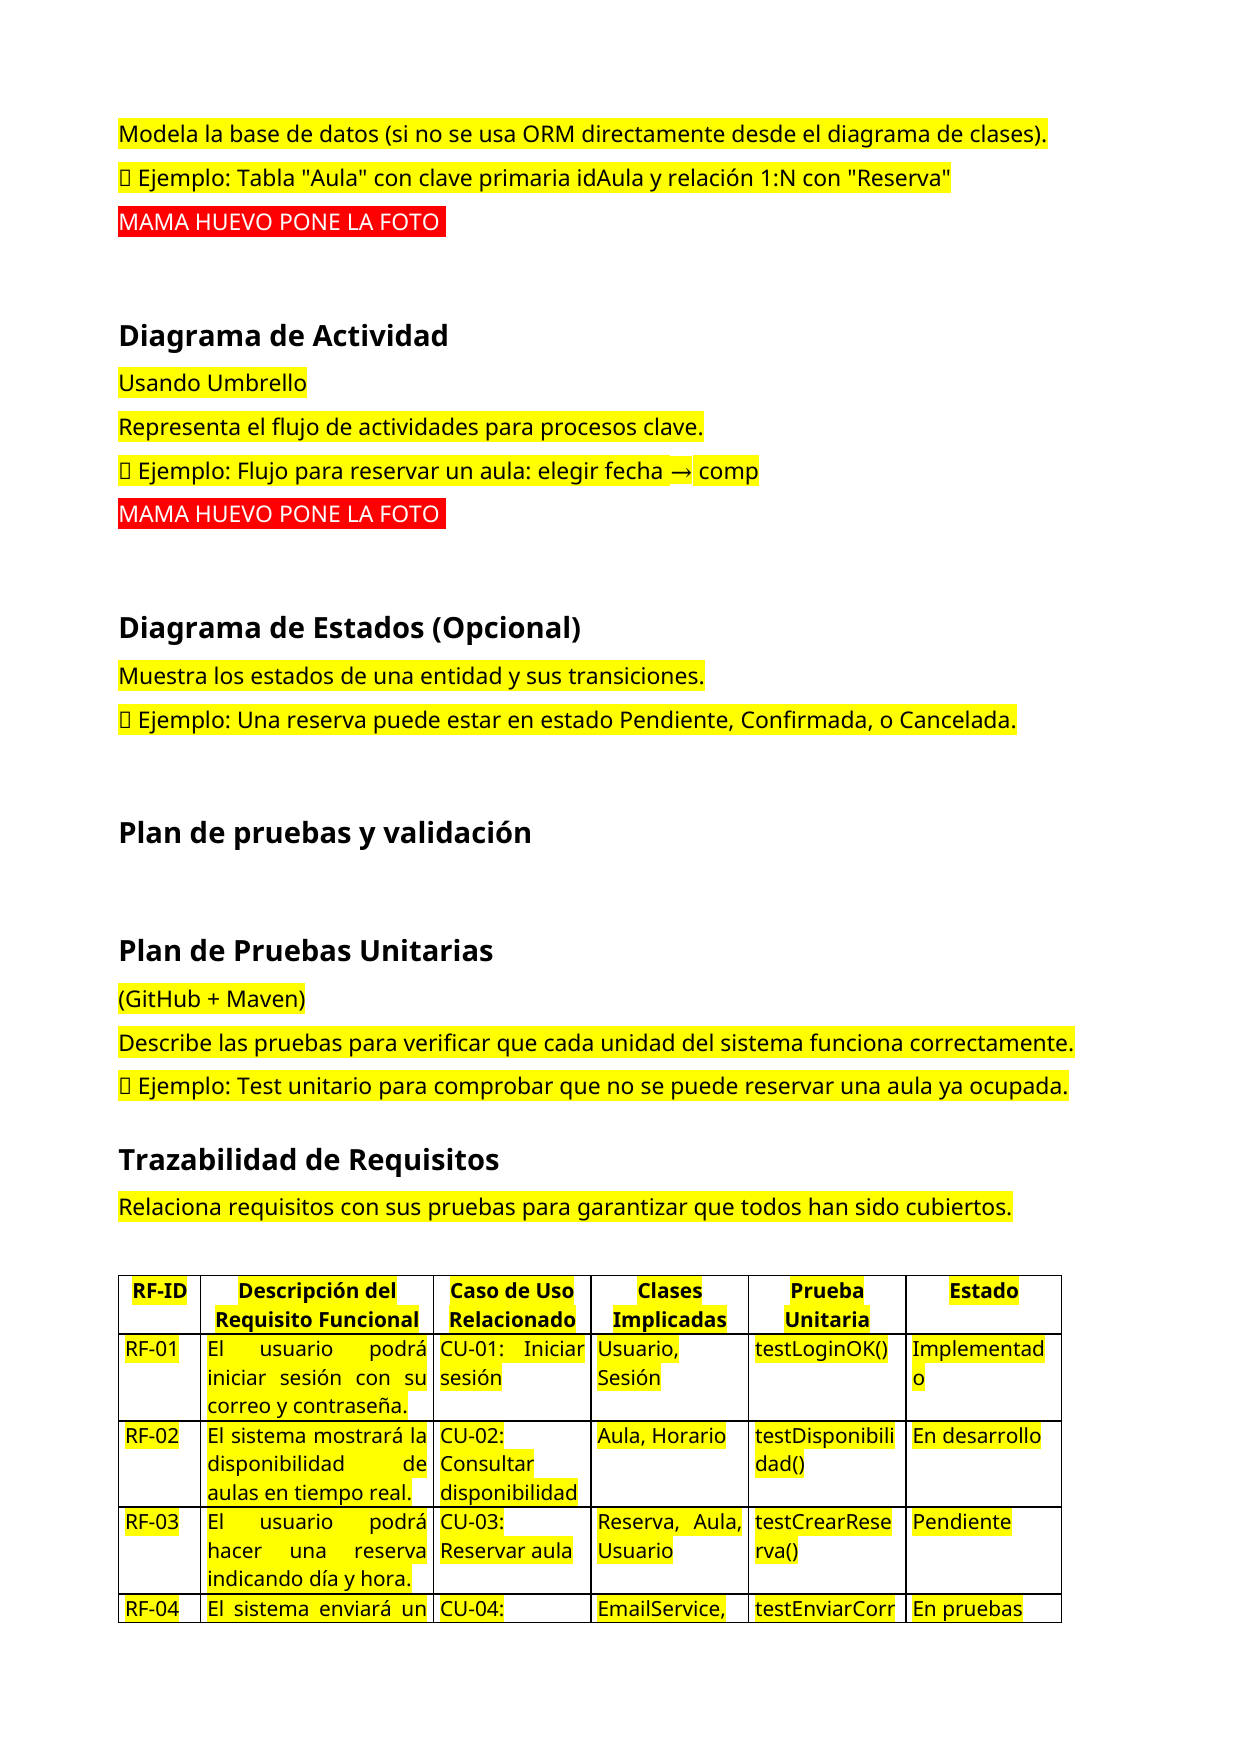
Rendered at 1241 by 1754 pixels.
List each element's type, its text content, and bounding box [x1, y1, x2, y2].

table_cell testLoginOK() [749, 1335, 905, 1420]
table_cell RF-04 [119, 1595, 200, 1622]
table_cell RF-03 [119, 1508, 200, 1593]
text MAMA HUEVO PONE LA FOTO [118, 498, 1122, 529]
table_cell CU-03: Reservar aula [434, 1508, 590, 1593]
text 🔹 Ejemplo: Test unitario para comprobar que no se puede reservar una aula ya ocupada. [118, 1070, 1122, 1101]
text Diagrama de Estados (Opcional) [118, 608, 1122, 647]
table_cell testEnviarCorr [749, 1595, 905, 1622]
table_cell Reserva, Aula, Usuario [592, 1508, 748, 1593]
table_header Prueba Unitaria [749, 1276, 905, 1333]
table_cell Pendiente [907, 1508, 1061, 1593]
table_header Caso de Uso Relacionado [434, 1276, 590, 1333]
table_cell Usuario, Sesión [592, 1335, 748, 1420]
text Muestra los estados de una entidad y sus transiciones. [118, 660, 1122, 691]
table_cell testCrearReserva() [749, 1508, 905, 1593]
table_cell En desarrollo [907, 1422, 1061, 1506]
text Diagrama de Actividad [118, 315, 1122, 354]
text 🔹 Ejemplo: Flujo para reservar un aula: elegir fecha → comp [118, 454, 1122, 486]
text Describe las pruebas para verificar que cada unidad del sistema funciona correctamente. [118, 1026, 1122, 1058]
table_cell RF-02 [119, 1422, 200, 1506]
table_cell El sistema enviará un [201, 1595, 433, 1622]
text (GitHub + Maven) [118, 983, 1122, 1014]
text 🔹 Ejemplo: Una reserva puede estar en estado Pendiente, Confirmada, o Cancelada. [118, 703, 1122, 735]
text Modela la base de datos (si no se usa ORM directamente desde el diagrama de clases). [118, 118, 1122, 149]
text Plan de Pruebas Unitarias [118, 931, 1122, 970]
table_header Descripción del Requisito Funcional [201, 1276, 433, 1333]
table_header Estado [907, 1276, 1061, 1333]
table_header Clases Implicadas [592, 1276, 748, 1333]
text Representa el flujo de actividades para procesos clave. [118, 411, 1122, 442]
table_cell Implementado [907, 1335, 1061, 1420]
text Plan de pruebas y validación [118, 813, 1122, 852]
table_cell RF-01 [119, 1335, 200, 1420]
text Relaciona requisitos con sus pruebas para garantizar que todos han sido cubiertos. [118, 1191, 1122, 1222]
text 🔹 Ejemplo: Tabla "Aula" con clave primaria idAula y relación 1:N con "Reserva" [118, 162, 1122, 193]
text Usando Umbrello [118, 367, 1122, 398]
table_cell El usuario podrá hacer una reserva indicando día y hora. [201, 1508, 433, 1593]
table_cell testDisponibilidad() [749, 1422, 905, 1506]
table_cell CU-04: [434, 1595, 590, 1622]
table_header RF-ID [119, 1276, 200, 1333]
table_cell El usuario podrá iniciar sesión con su correo y contraseña. [201, 1335, 433, 1420]
table_cell CU-02: Consultar disponibilidad [434, 1422, 590, 1506]
table_cell EmailService, [592, 1595, 748, 1622]
text MAMA HUEVO PONE LA FOTO [118, 206, 1122, 237]
table_cell En pruebas [907, 1595, 1061, 1622]
text Trazabilidad de Requisitos [118, 1139, 1122, 1179]
table_cell Aula, Horario [592, 1422, 748, 1506]
table_cell El sistema mostrará la disponibilidad de aulas en tiempo real. [201, 1422, 433, 1506]
table_cell CU-01: Iniciar sesión [434, 1335, 590, 1420]
